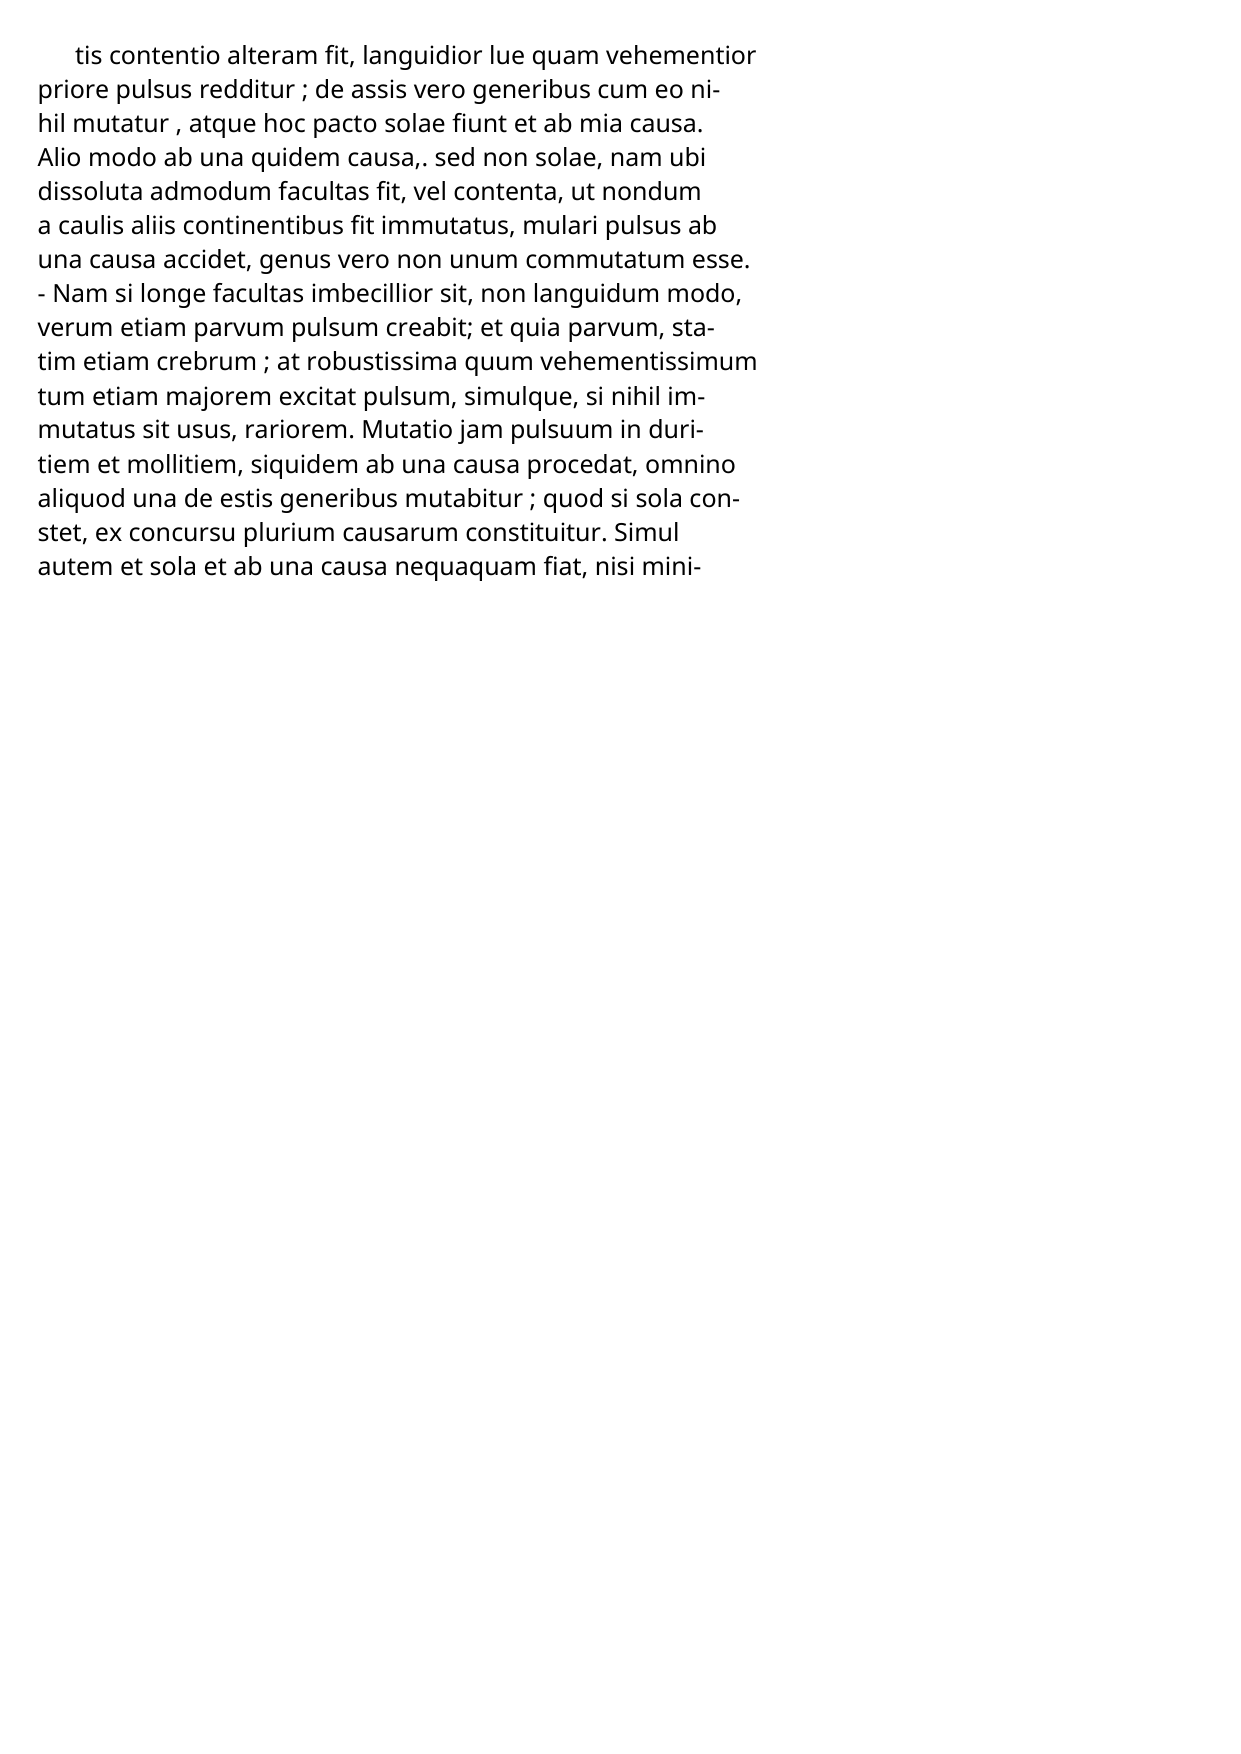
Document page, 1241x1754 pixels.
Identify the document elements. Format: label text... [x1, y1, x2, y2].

text tis contentio alteram fit, languidior lue quam vehementior priore pulsus redditur ; de assis vero generibus cum eo ni- hil mutatur , atque hoc pacto solae fiunt et ab mia causa. Alio modo ab una quidem causa,. sed non solae, nam ubi dissoluta admodum facultas fit, vel contenta, ut nondum a caulis aliis continentibus fit immutatus, mulari pulsus ab una causa accidet, genus vero non unum commutatum esse. - Nam si longe facultas imbecillior sit, non languidum modo, verum etiam parvum pulsum creabit; et quia parvum, sta- tim etiam crebrum ; at robustissima quum vehementissimum tum etiam majorem excitat pulsum, simulque, si nihil im- mutatus sit usus, rariorem. Mutatio jam pulsuum in duri- tiem et mollitiem, siquidem ab una causa procedat, omnino aliquod una de estis generibus mutabitur ; quod si sola con- stet, ex concursu plurium causarum constituitur. Simul autem et sola et ab una causa nequaquam fiat, nisi mini- [37, 37, 1203, 582]
